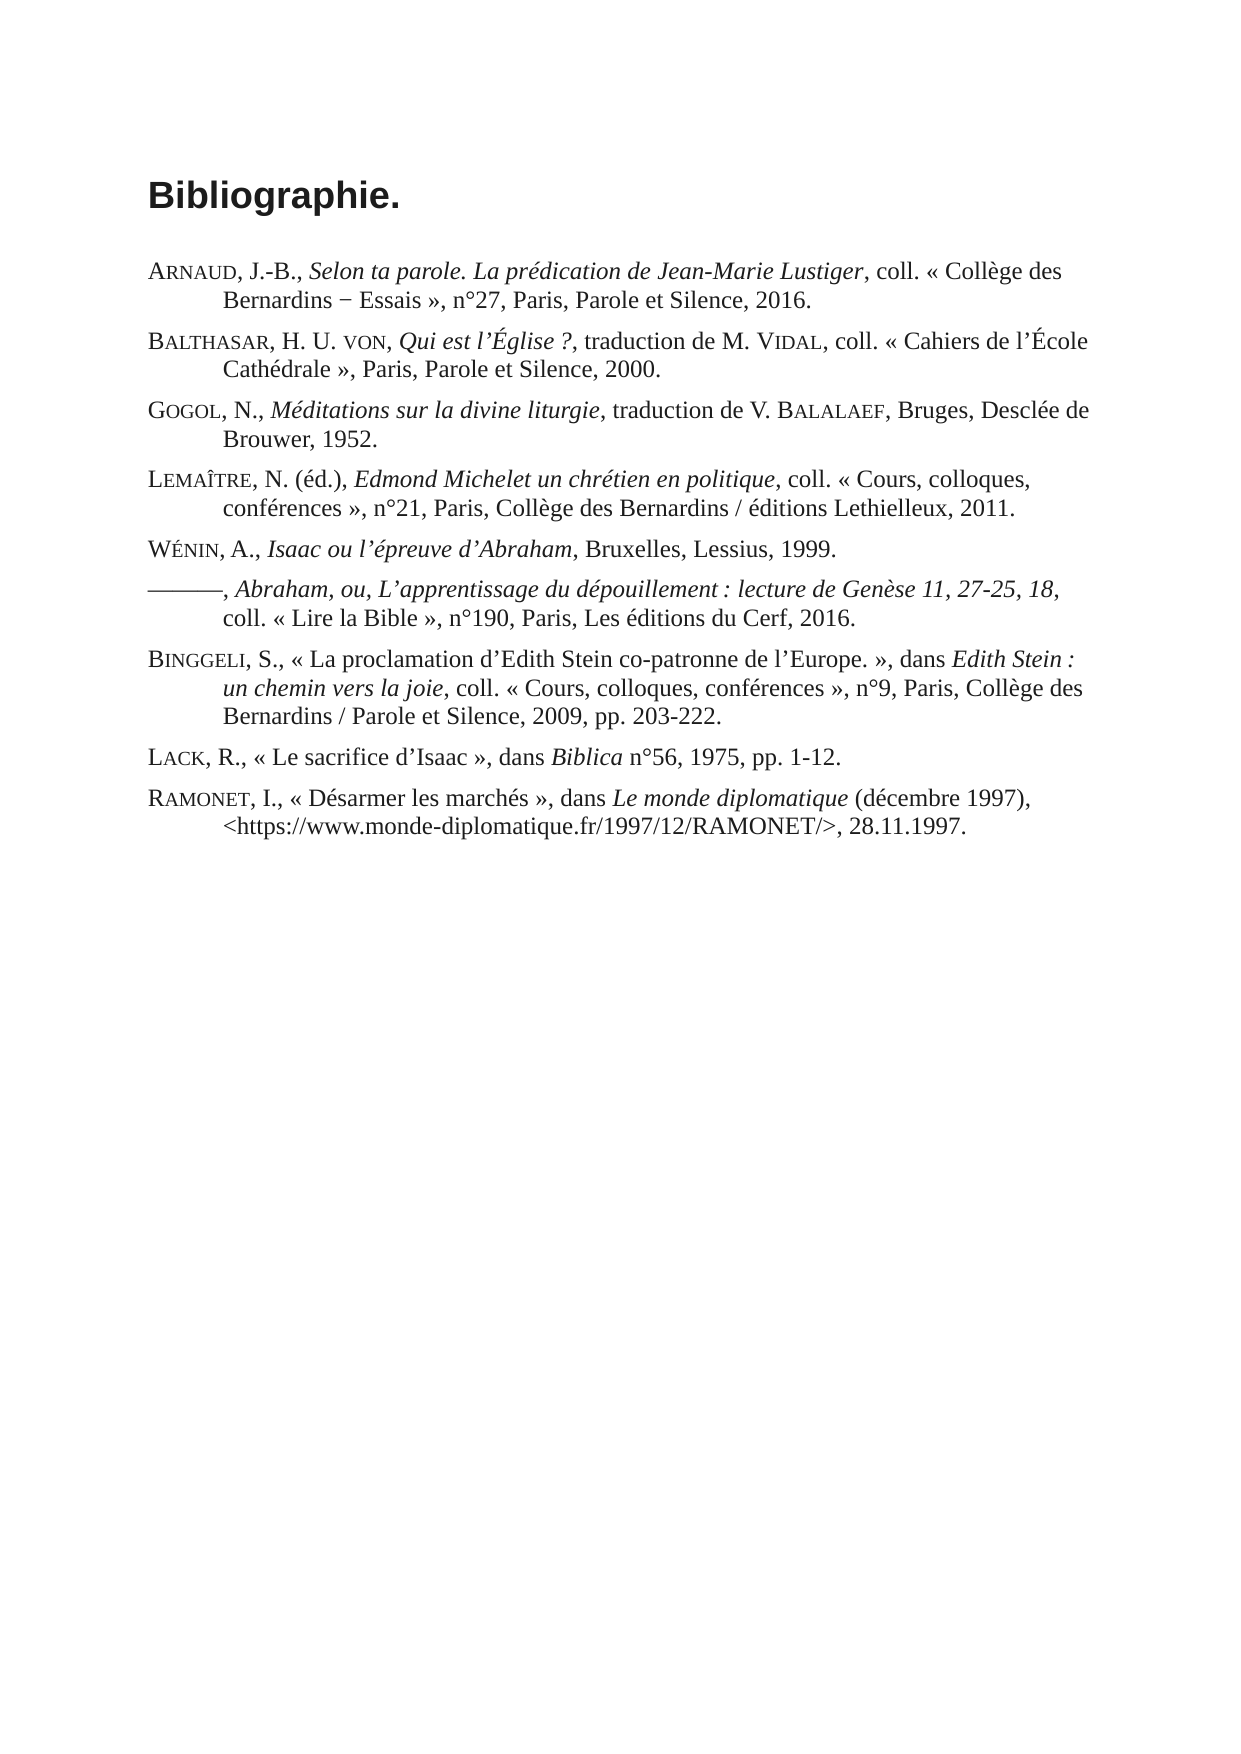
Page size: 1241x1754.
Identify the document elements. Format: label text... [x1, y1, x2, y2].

text Ramonet, I., « Désarmer les marchés », dans Le monde diplomatique (décembre 1997), <https://www.monde-diplomatique.fr/1997/12/RAMONET/>, 28.11.1997. [148, 783, 1093, 840]
text Gogol, N., Méditations sur la divine liturgie, traduction de V. Balalaef, Bruges, Desclée de Brouwer, 1952. [148, 395, 1093, 453]
text Lemaître, N. (éd.), Edmond Michelet un chrétien en politique, coll. « Cours, colloques, conférences », n°21, Paris, Collège des Bernardins / éditions Lethielleux, 2011. [148, 464, 1093, 522]
text ———, Abraham, ou, L’apprentissage du dépouillement : lecture de Genèse 11, 27-25, 18, coll. « Lire la Bible », n°190, Paris, Les éditions du Cerf, 2016. [148, 574, 1093, 632]
text Wénin, A., Isaac ou l’épreuve d’Abraham, Bruxelles, Lessius, 1999. [148, 534, 1093, 563]
text Balthasar, H. U. von, Qui est l’Église ?, traduction de M. Vidal, coll. « Cahiers de l’École Cathédrale », Paris, Parole et Silence, 2000. [148, 326, 1093, 383]
subtitle Bibliographie. [148, 173, 1093, 216]
text Arnaud, J.-B., Selon ta parole. La prédication de Jean-Marie Lustiger, coll. « Collège des Bernardins − Essais », n°27, Paris, Parole et Silence, 2016. [148, 256, 1093, 314]
text Lack, R., « Le sacrifice d’Isaac », dans Biblica n°56, 1975, pp. 1‑12. [148, 742, 1093, 771]
text Binggeli, S., « La proclamation d’Edith Stein co-patronne de l’Europe. », dans Edith Stein : un chemin vers la joie, coll. « Cours, colloques, conférences », n°9, Paris, Collège des Bernardins / Parole et Silence, 2009, pp. 203‑222. [148, 644, 1093, 730]
